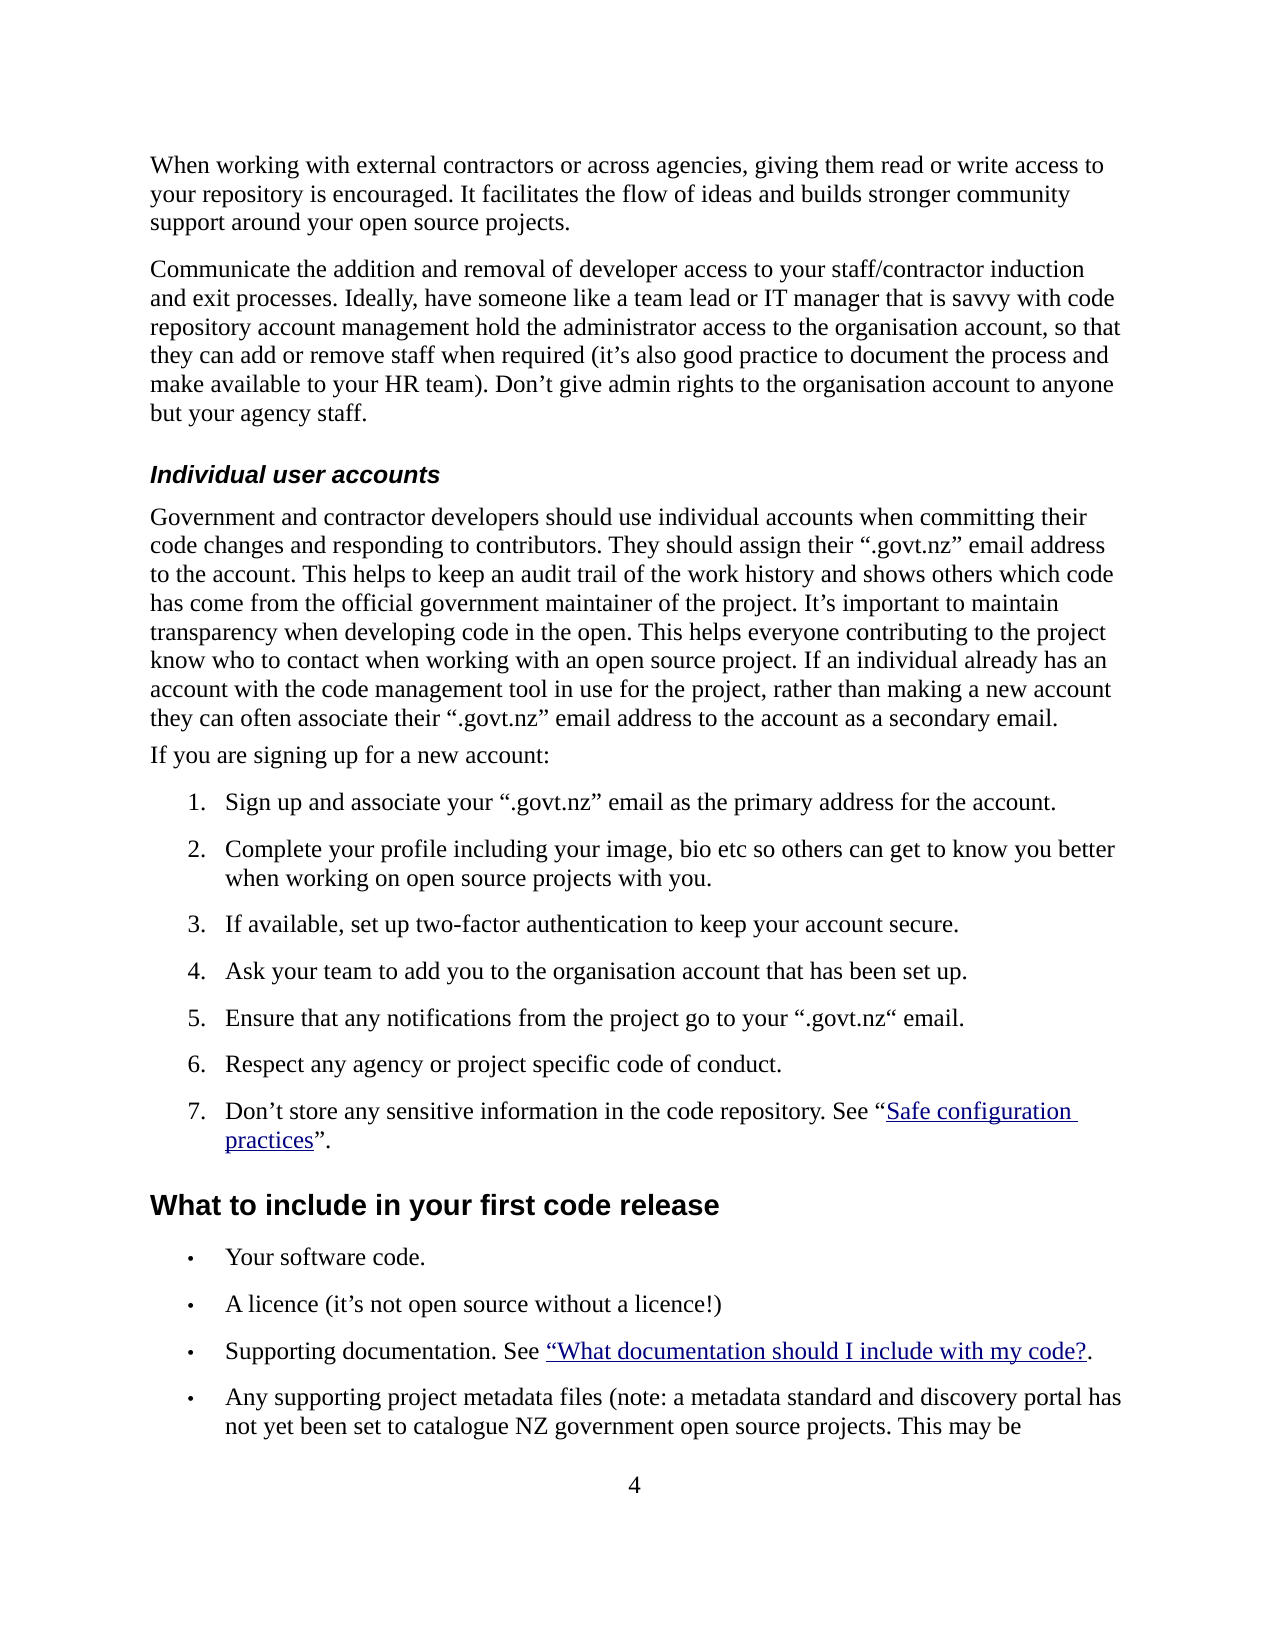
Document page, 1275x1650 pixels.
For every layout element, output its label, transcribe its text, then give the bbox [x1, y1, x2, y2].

list Supporting documentation. See “What documentation should I include with my code?. [187, 1336, 1125, 1364]
subtitle Individual user accounts [150, 461, 1125, 489]
text When working with external contractors or across agencies, giving them read or write access to your repository is encouraged. It facilitates the flow of ideas and builds stronger community support around your open source projects. [150, 150, 1125, 236]
text Communicate the addition and removal of developer access to your staff/contractor induction and exit processes. Ideally, have someone like a team lead or IT manager that is savvy with code repository account management hold the administrator access to the organisation account, so that they can add or remove staff when required (it’s also good practice to document the process and make available to your HR team). Don’t give admin rights to the organisation account to anyone but your agency staff. [150, 254, 1125, 427]
list A licence (it’s not open source without a licence!) [187, 1289, 1125, 1318]
list If available, set up two-factor authentication to keep your account secure. [187, 909, 1125, 938]
subtitle What to include in your first code release [150, 1187, 1125, 1221]
text Government and contractor developers should use individual accounts when committing their code changes and responding to contributors. They should assign their “.govt.nz” email address to the account. This helps to keep an audit trail of the work history and shows others which code has come from the official government maintainer of the project. It’s important to maintain transparency when developing code in the open. This helps everyone contributing to the project know who to contact when working with an open source project. If an individual already has an account with the code management tool in use for the project, rather than making a new account they can often associate their “.govt.nz” email address to the account as a secondary email. [150, 502, 1125, 732]
list Respect any agency or project specific code of conduct. [187, 1049, 1125, 1078]
list Sign up and associate your “.govt.nz” email as the primary address for the account. [187, 787, 1125, 816]
list Ensure that any notifications from the project go to your “.govt.nz“ email. [187, 1003, 1125, 1031]
list Any supporting project metadata files (note: a metadata standard and discovery portal has not yet been set to catalogue NZ government open source projects. This may be [187, 1382, 1125, 1440]
list Complete your profile including your image, bio etc so others can get to know you better when working on open source projects with you. [187, 834, 1125, 891]
list Your software code. [187, 1242, 1125, 1271]
list Ask your team to add you to the organisation account that has been set up. [187, 956, 1125, 985]
list Don’t store any sensitive information in the code repository. See “Safe configuration practices”. [187, 1096, 1125, 1153]
text If you are signing up for a new account: [150, 741, 1125, 769]
